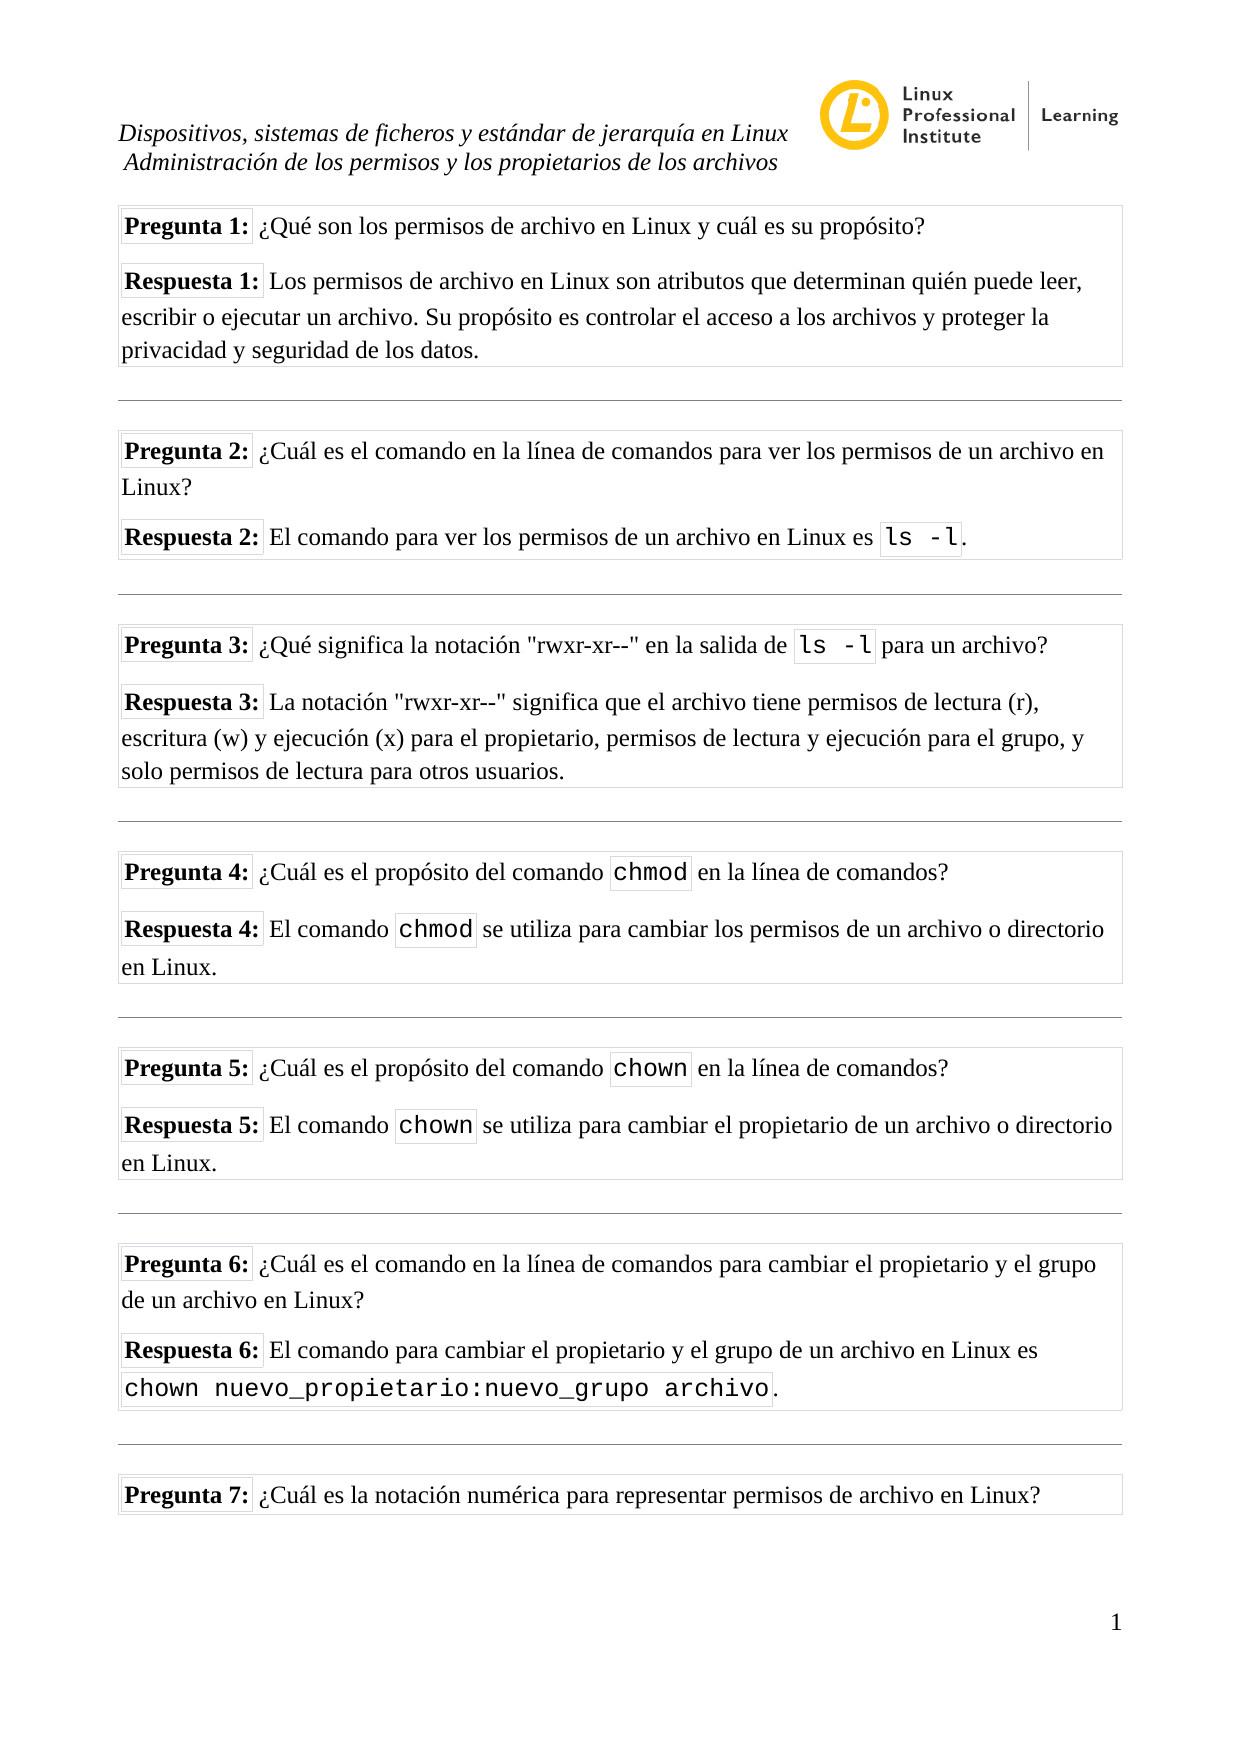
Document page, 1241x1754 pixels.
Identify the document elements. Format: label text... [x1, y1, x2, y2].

text Respuesta 1: Los permisos de archivo en Linux son atributos que determinan quién puede leer, escribir o ejecutar un archivo. Su propósito es controlar el acceso a los archivos y proteger la privacidad y seguridad de los datos. [119, 260, 1122, 366]
text Pregunta 7: ¿Cuál es la notación numérica para representar permisos de archivo en Linux? [119, 1475, 1122, 1514]
text Pregunta 4: ¿Cuál es el propósito del comando chmod en la línea de comandos? [119, 852, 1122, 891]
text Pregunta 3: ¿Qué significa la notación "rwxr-xr--" en la salida de ls -l para un archivo? [119, 625, 1122, 663]
text Respuesta 6: El comando para cambiar el propietario y el grupo de un archivo en Linux es chown nuevo_propietario:nuevo_grupo archivo. [119, 1329, 1122, 1410]
text Pregunta 5: ¿Cuál es el propósito del comando chown en la línea de comandos? [119, 1048, 1122, 1087]
picture [819, 79, 1119, 151]
text Respuesta 4: El comando chmod se utiliza para cambiar los permisos de un archivo o directorio en Linux. [119, 908, 1122, 983]
text Respuesta 5: El comando chown se utiliza para cambiar el propietario de un archivo o directorio en Linux. [119, 1104, 1122, 1179]
text Pregunta 6: ¿Cuál es el comando en la línea de comandos para cambiar el propietario y el grupo de un archivo en Linux? [119, 1244, 1122, 1313]
text Respuesta 3: La notación "rwxr-xr--" significa que el archivo tiene permisos de lectura (r), escritura (w) y ejecución (x) para el propietario, permisos de lectura y ejecución para el grupo, y solo permisos de lectura para otros usuarios. [119, 681, 1122, 787]
text Pregunta 1: ¿Qué son los permisos de archivo en Linux y cuál es su propósito? [119, 206, 1122, 243]
text Pregunta 2: ¿Cuál es el comando en la línea de comandos para ver los permisos de un archivo en Linux? [119, 431, 1122, 501]
text Respuesta 2: El comando para ver los permisos de un archivo en Linux es ls -l. [119, 516, 1122, 559]
